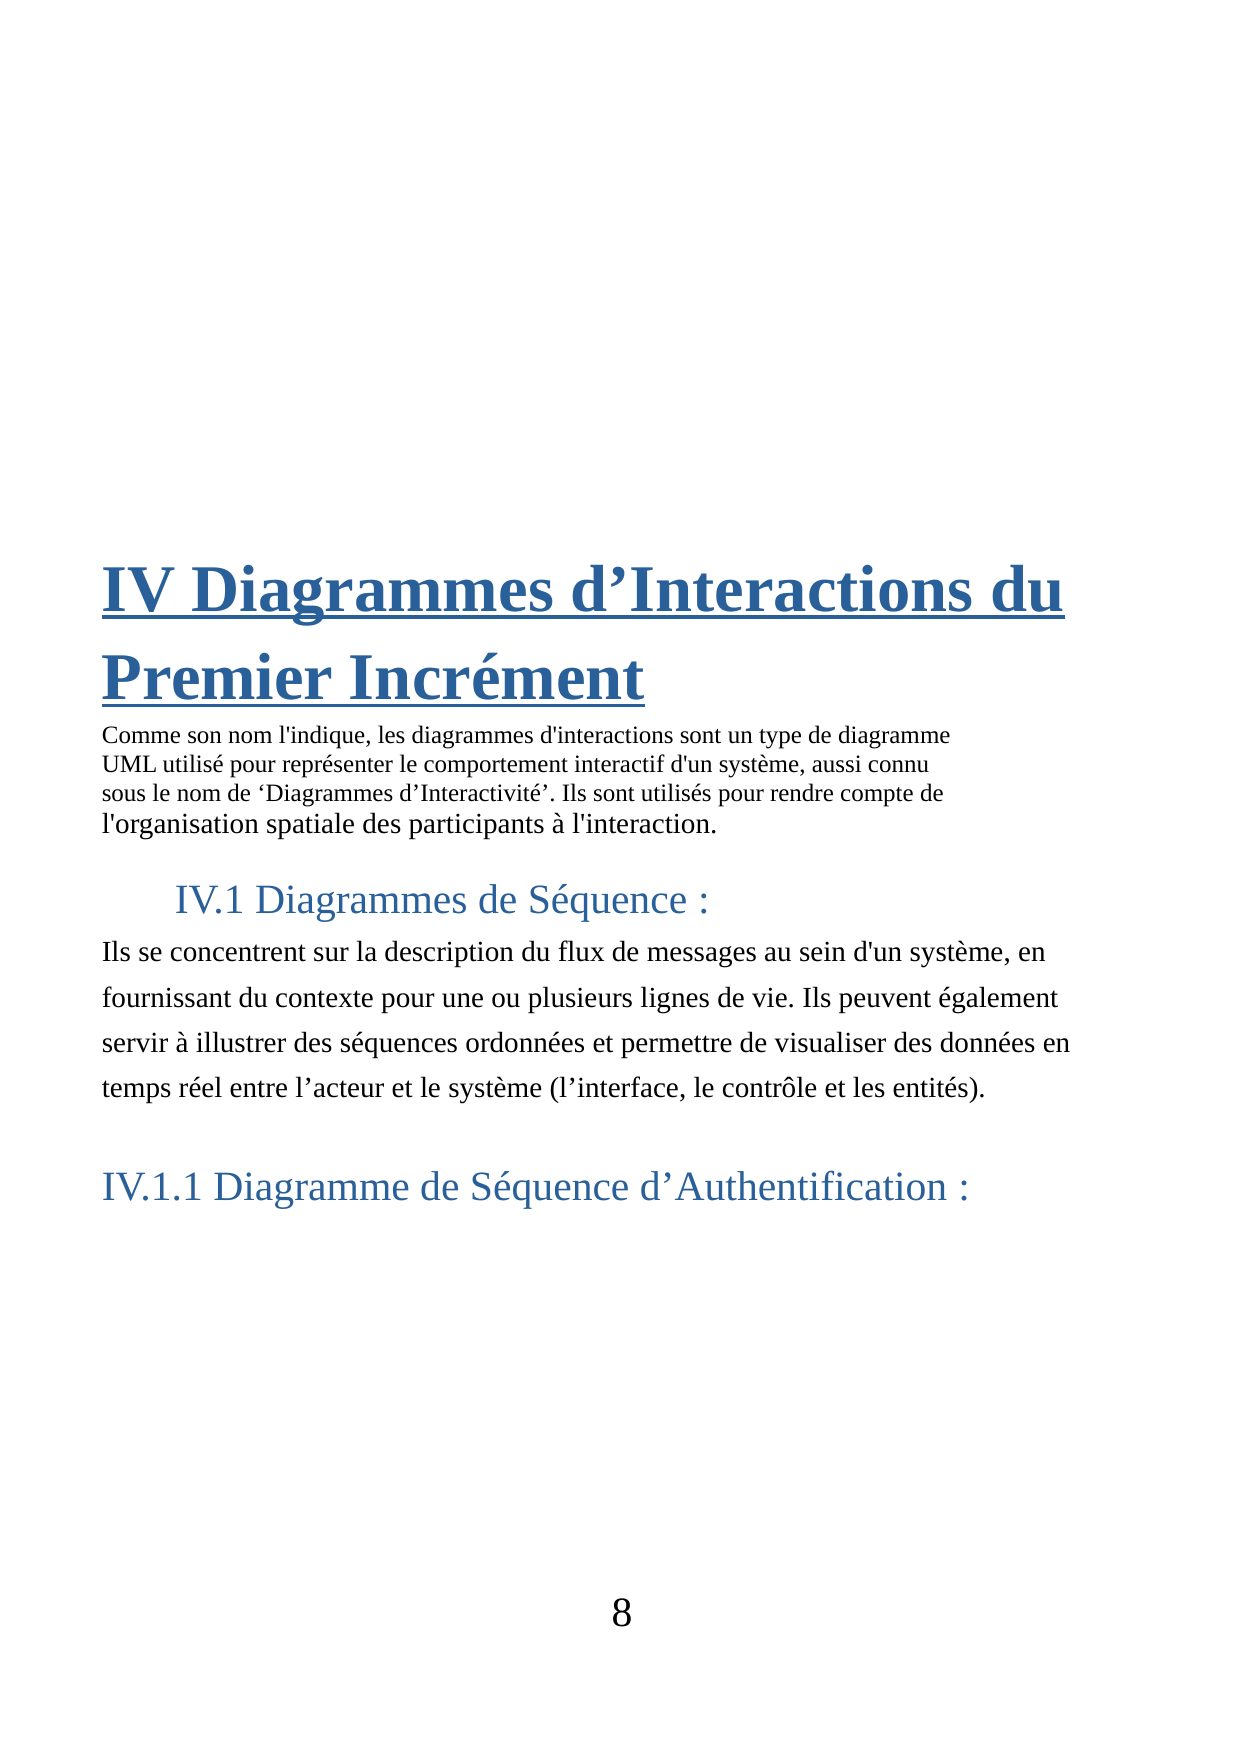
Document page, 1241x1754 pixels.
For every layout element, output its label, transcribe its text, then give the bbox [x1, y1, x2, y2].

text servir à illustrer des séquences ordonnées et permettre de visualiser des données en [102, 1025, 1142, 1059]
text IV Diagrammes d’Interactions du [102, 549, 1142, 626]
text Ils se concentrent sur la description du flux de messages au sein d'un système, en [102, 934, 1142, 968]
text Comme son nom l'indique, les diagrammes d'interactions sont un type de diagramme [102, 720, 1142, 749]
text UML utilisé pour représenter le comportement interactif d'un système, aussi connu [102, 749, 1142, 778]
text temps réel entre l’acteur et le système (l’interface, le contrôle et les entités). [102, 1071, 1142, 1104]
text fournissant du contexte pour une ou plusieurs lignes de vie. Ils peuvent également [102, 980, 1142, 1013]
text Premier Incrément [102, 637, 1142, 714]
text sous le nom de ‘Diagrammes d’Interactivité’. Ils sont utilisés pour rendre compte de [102, 778, 1142, 806]
text IV.1.1 Diagramme de Séquence d’Authentification : [102, 1161, 1142, 1209]
text IV.1 Diagrammes de Séquence : [102, 874, 1142, 922]
text l'organisation spatiale des participants à l'interaction. [102, 806, 1142, 840]
